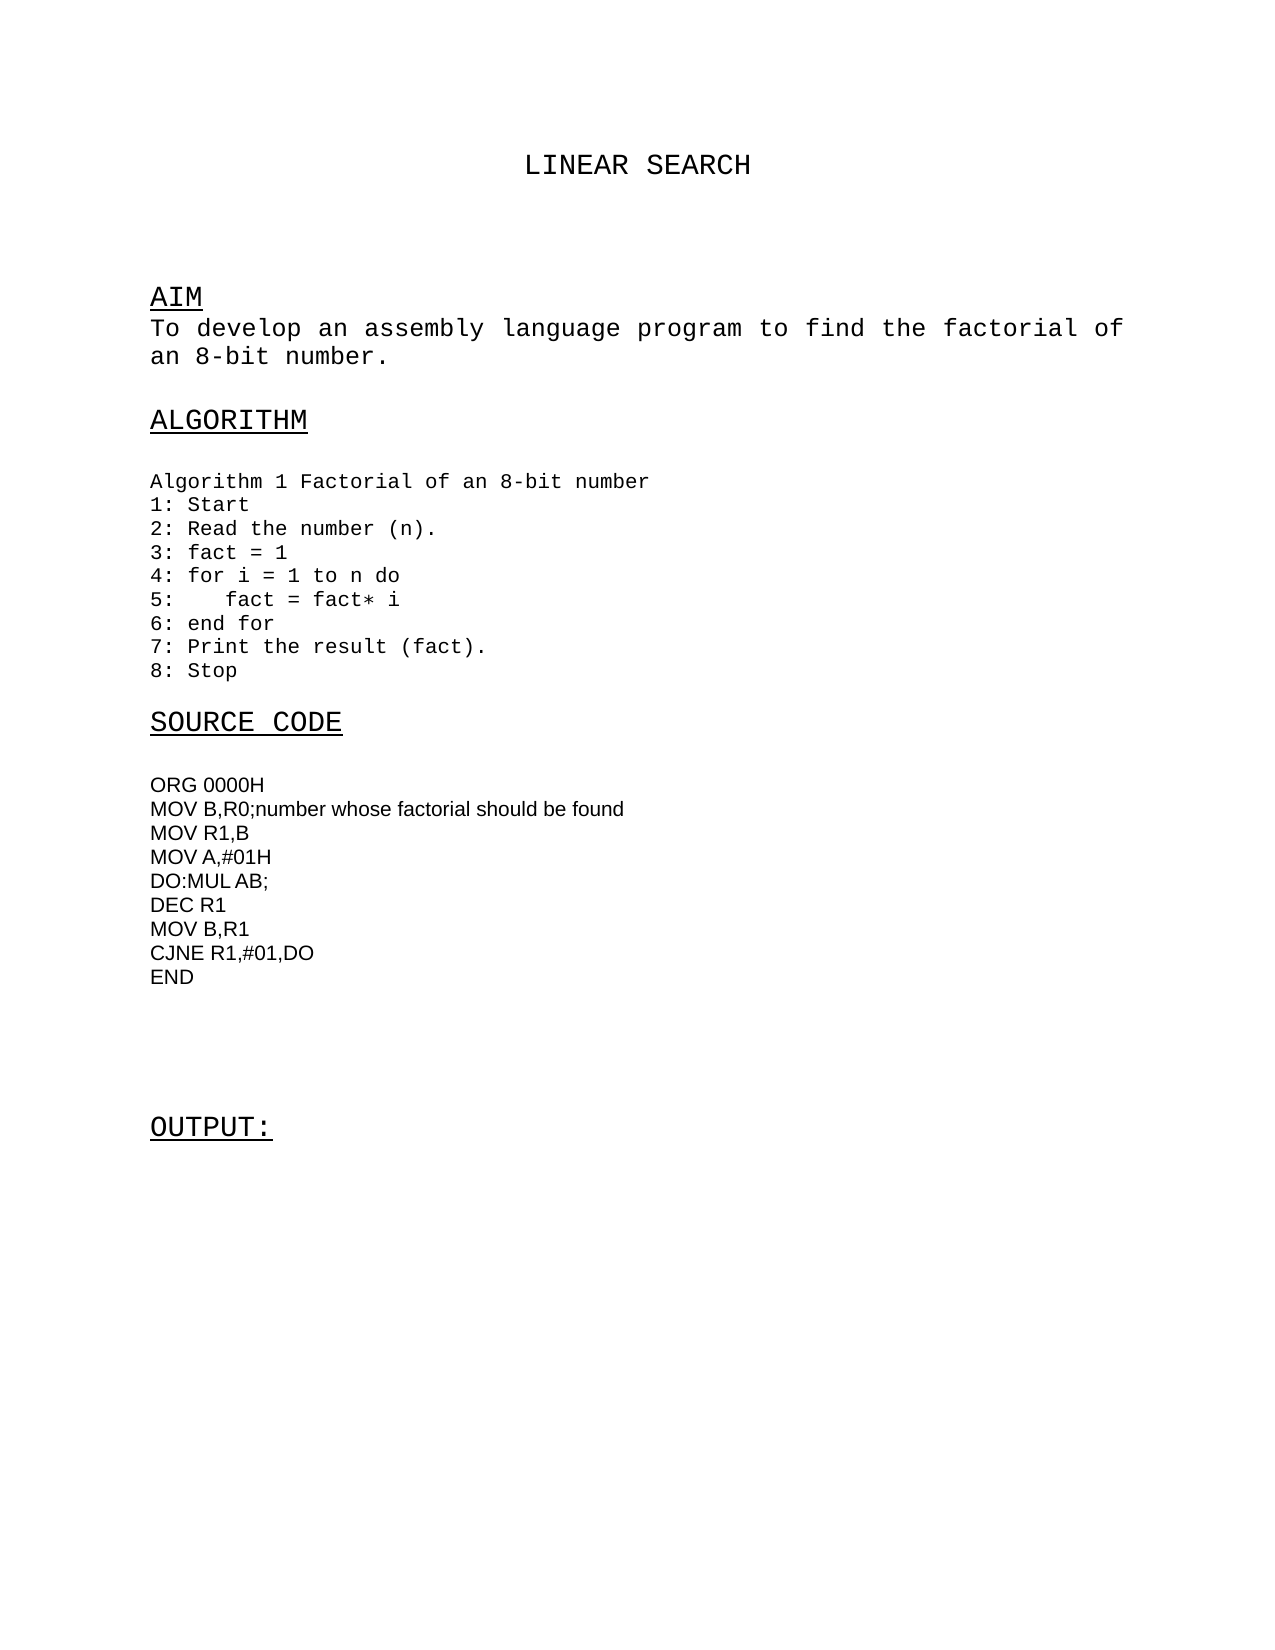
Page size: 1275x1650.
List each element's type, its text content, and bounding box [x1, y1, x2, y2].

subtitle 6: end for [150, 613, 1125, 636]
subtitle MOV A,#01H [150, 845, 1125, 869]
subtitle MOV B,R1 [150, 917, 1125, 941]
subtitle END [150, 965, 1125, 989]
subtitle DEC R1 [150, 893, 1125, 917]
subtitle ALGORITHM [150, 405, 1125, 438]
subtitle OUTPUT: [150, 1112, 1125, 1145]
subtitle SOURCE CODE [150, 707, 1125, 740]
subtitle DO:MUL AB; [150, 869, 1125, 893]
subtitle MOV B,R0;number whose factorial should be found [150, 797, 1125, 821]
subtitle LINEAR SEARCH [150, 150, 1125, 183]
subtitle 7: Print the result (fact). [150, 636, 1125, 660]
subtitle To develop an assembly language program to find the factorial of an 8-bit number. [150, 315, 1125, 372]
subtitle CJNE R1,#01,DO [150, 941, 1125, 965]
subtitle Algorithm 1 Factorial of an 8-bit number [150, 471, 1125, 494]
subtitle 5: fact = fact∗ i [150, 589, 1125, 613]
subtitle ORG 0000H [150, 773, 1125, 797]
subtitle MOV R1,B [150, 821, 1125, 845]
subtitle AIM [150, 282, 1125, 315]
subtitle 1: Start [150, 494, 1125, 518]
subtitle 3: fact = 1 [150, 542, 1125, 565]
subtitle 8: Stop [150, 660, 1125, 684]
subtitle 2: Read the number (n). [150, 518, 1125, 542]
subtitle 4: for i = 1 to n do [150, 565, 1125, 589]
